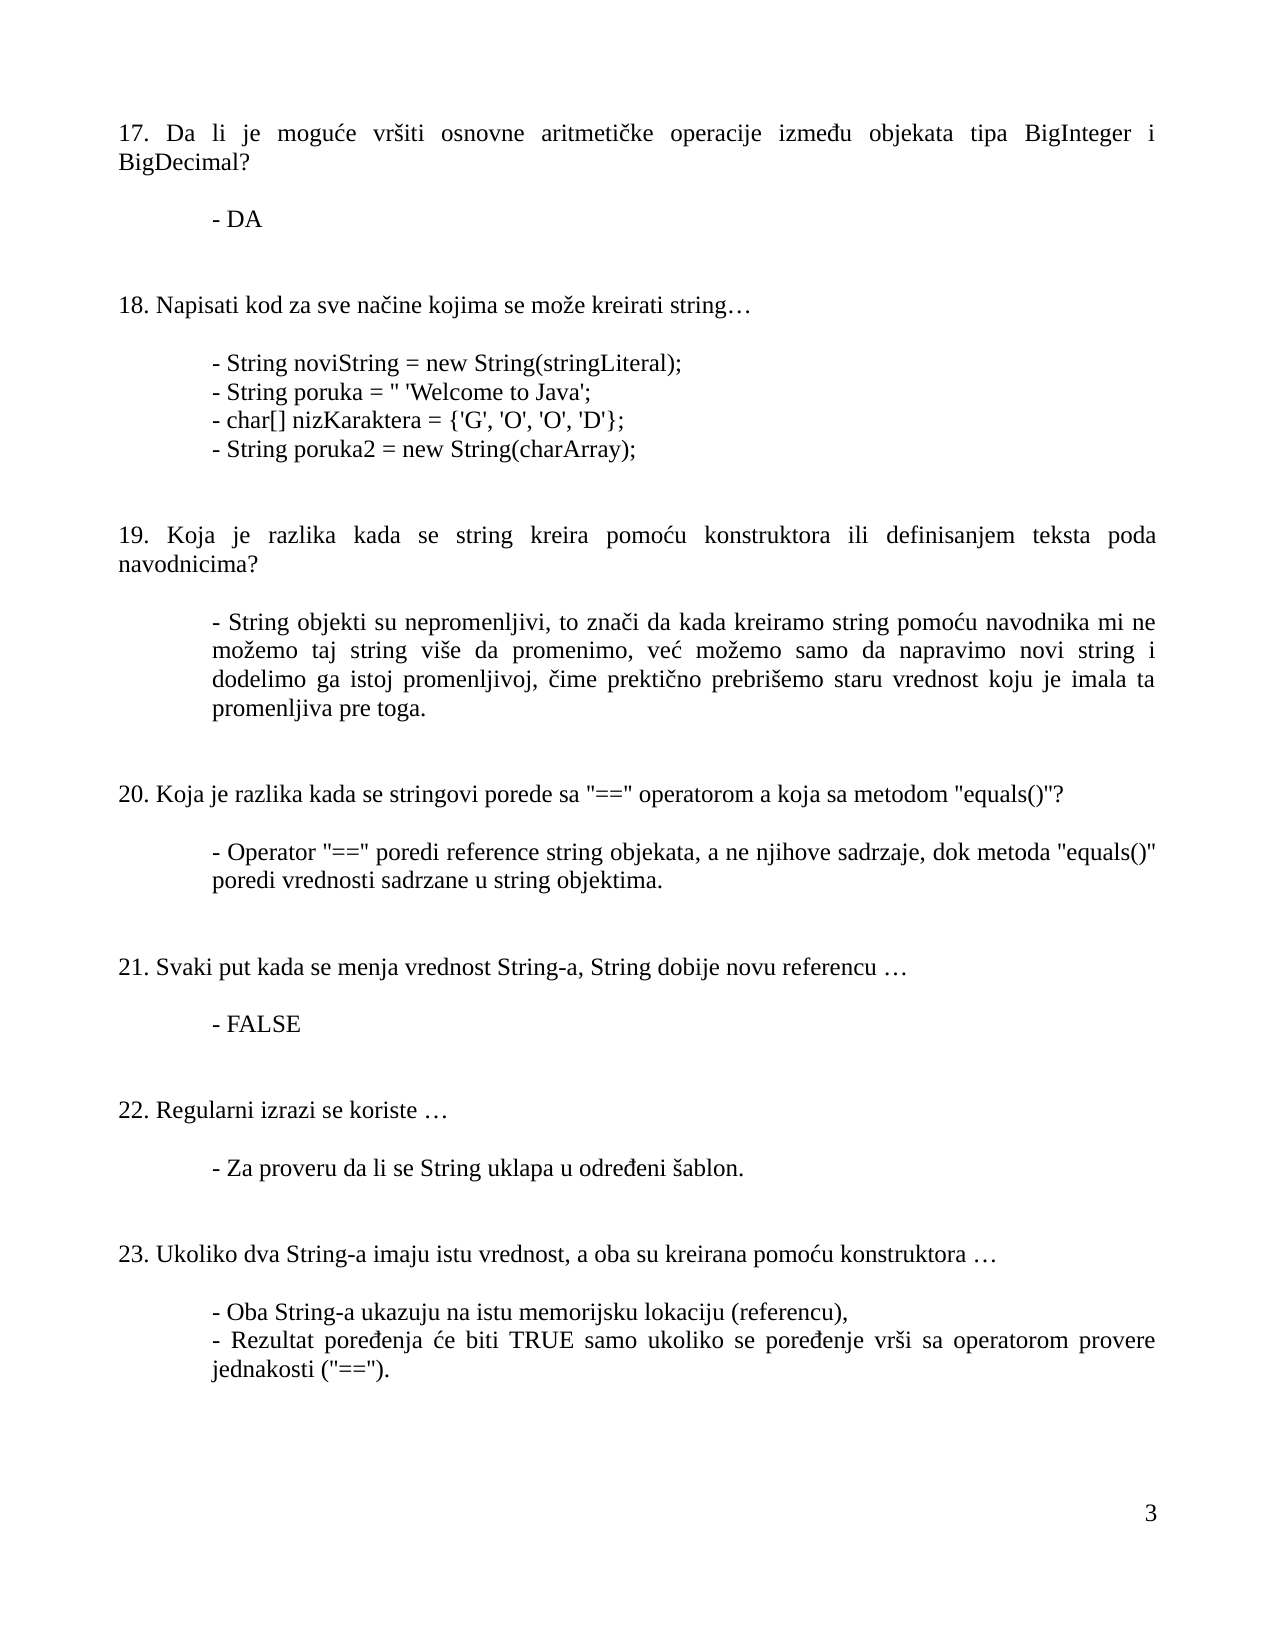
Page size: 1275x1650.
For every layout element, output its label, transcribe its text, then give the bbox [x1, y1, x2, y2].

text 17. Da li je moguće vršiti osnovne aritmetičke operacije između objekata tipa BigInteger i BigDecimal? [118, 118, 1157, 176]
text - char[] nizKaraktera = {'G', 'O', 'O', 'D'}; [212, 406, 1157, 434]
text 19. Koja je razlika kada se string kreira pomoću konstruktora ili definisanjem teksta poda navodnicima? [118, 521, 1157, 578]
text 23. Ukoliko dva String-a imaju istu vrednost, a oba su kreirana pomoću konstruktora … [118, 1239, 1157, 1268]
text - String poruka2 = new String(charArray); [212, 434, 1157, 463]
text - String poruka = '' 'Welcome to Java'; [212, 377, 1157, 406]
text - Rezultat poređenja će biti TRUE samo ukoliko se poređenje vrši sa operatorom provere jednakosti (''==''). [212, 1326, 1157, 1383]
text 21. Svaki put kada se menja vrednost String-a, String dobije novu referencu … [118, 952, 1157, 981]
text 3 [118, 1498, 1157, 1527]
text 20. Koja je razlika kada se stringovi porede sa ''=='' operatorom a koja sa metodom ''equals()''? [118, 779, 1157, 808]
text - FALSE [212, 1009, 1157, 1038]
text - Operator ''=='' poredi reference string objekata, a ne njihove sadrzaje, dok metoda ''equals()'' poredi vrednosti sadrzane u string objektima. [212, 837, 1157, 894]
text - DA [212, 204, 1157, 233]
text - Oba String-a ukazuju na istu memorijsku lokaciju (referencu), [212, 1297, 1157, 1326]
text - String noviString = new String(stringLiteral); [212, 348, 1157, 377]
text - Za proveru da li se String uklapa u određeni šablon. [212, 1153, 1157, 1182]
text 18. Napisati kod za sve načine kojima se može kreirati string… [118, 291, 1157, 319]
text 22. Regularni izrazi se koriste … [118, 1096, 1157, 1124]
text - String objekti su nepromenljivi, to znači da kada kreiramo string pomoću navodnika mi ne možemo taj string više da promenimo, već možemo samo da napravimo novi string i dodelimo ga istoj promenljivoj, čime prektično prebrišemo staru vrednost koju je imala ta promenljiva pre toga. [212, 607, 1157, 722]
